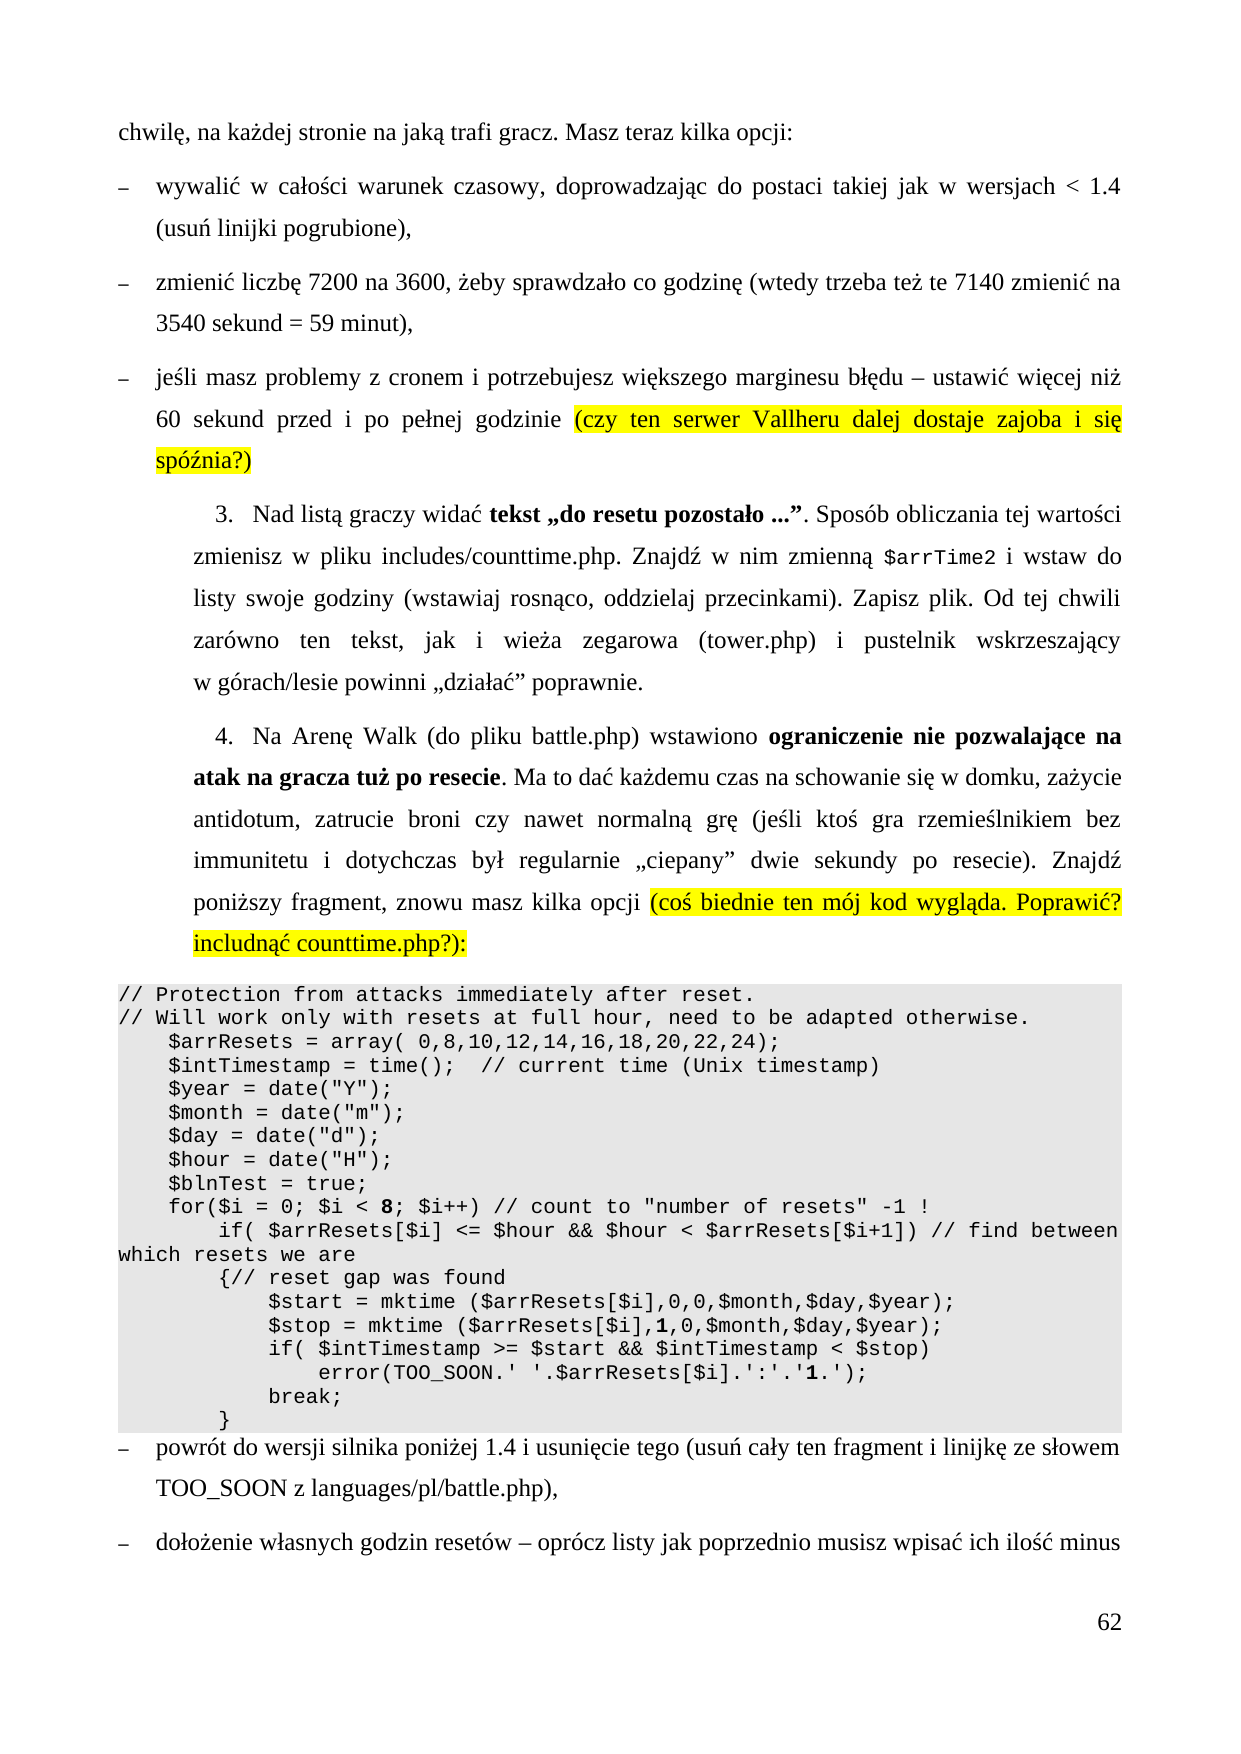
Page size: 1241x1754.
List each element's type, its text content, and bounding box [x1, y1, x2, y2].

text // Protection from attacks immediately after reset. // Will work only with resets at full hour, need to be adapted otherwise. $arrResets = array( 0,8,10,12,14,16,18,20,22,24); $intTimestamp = time(); // current time (Unix timestamp) $year = date("Y"); $month = date("m"); $day = date("d"); $hour = date("H"); $blnTest = true; for($i = 0; $i < 8; $i++) // count to "number of resets" -1 ! if( $arrResets[$i] <= $hour && $hour < $arrResets[$i+1]) // find between which resets we are {// reset gap was found $start = mktime ($arrResets[$i],0,0,$month,$day,$year); $stop = mktime ($arrResets[$i],1,0,$month,$day,$year); if( $intTimestamp >= $start && $intTimestamp < $stop) error(TOO_SOON.' '.$arrResets[$i].':'.'1.'); break; } [118, 984, 1122, 1433]
list zmienić liczbę 7200 na 3600, żeby sprawdzało co godzinę (wtedy trzeba też te 7140 zmienić na 3540 sekund = 59 minut), [118, 268, 1122, 337]
text chwilę, na każdej stronie na jaką trafi gracz. Masz teraz kilka opcji: [118, 118, 1122, 146]
list jeśli masz problemy z cronem i potrzebujesz większego marginesu błędu – ustawić więcej niż 60 sekund przed i po pełnej godzinie (czy ten serwer Vallheru dalej dostaje zajoba i się spóźnia?) [118, 363, 1122, 474]
list Nad listą graczy widać tekst „do resetu pozostało ...”. Sposób obliczania tej wartości zmienisz w pliku includes/counttime.php. Znajdź w nim zmienną $arrTime2 i wstaw do listy swoje godziny (wstawiaj rosnąco, oddzielaj przecinkami). Zapisz plik. Od tej chwili zarówno ten tekst, jak i wieża zegarowa (tower.php) i pustelnik wskrzeszający w górach/lesie powinni „działać” poprawnie. [156, 501, 1122, 695]
list dołożenie własnych godzin resetów – oprócz listy jak poprzednio musisz wpisać ich ilość minus [118, 1528, 1122, 1556]
list powrót do wersji silnika poniżej 1.4 i usunięcie tego (usuń cały ten fragment i linijkę ze słowem TOO_SOON z languages/pl/battle.php), [118, 1433, 1122, 1502]
list Na Arenę Walk (do pliku battle.php) wstawiono ograniczenie nie pozwalające na atak na gracza tuż po resecie. Ma to dać każdemu czas na schowanie się w domku, zażycie antidotum, zatrucie broni czy nawet normalną grę (jeśli ktoś gra rzemieślnikiem bez immunitetu i dotychczas był regularnie „ciepany” dwie sekundy po resecie). Znajdź poniższy fragment, znowu masz kilka opcji (coś biednie ten mój kod wygląda. Poprawić? includnąć counttime.php?): [156, 722, 1122, 957]
list wywalić w całości warunek czasowy, doprowadzając do postaci takiej jak w wersjach < 1.4 (usuń linijki pogrubione), [118, 172, 1122, 241]
